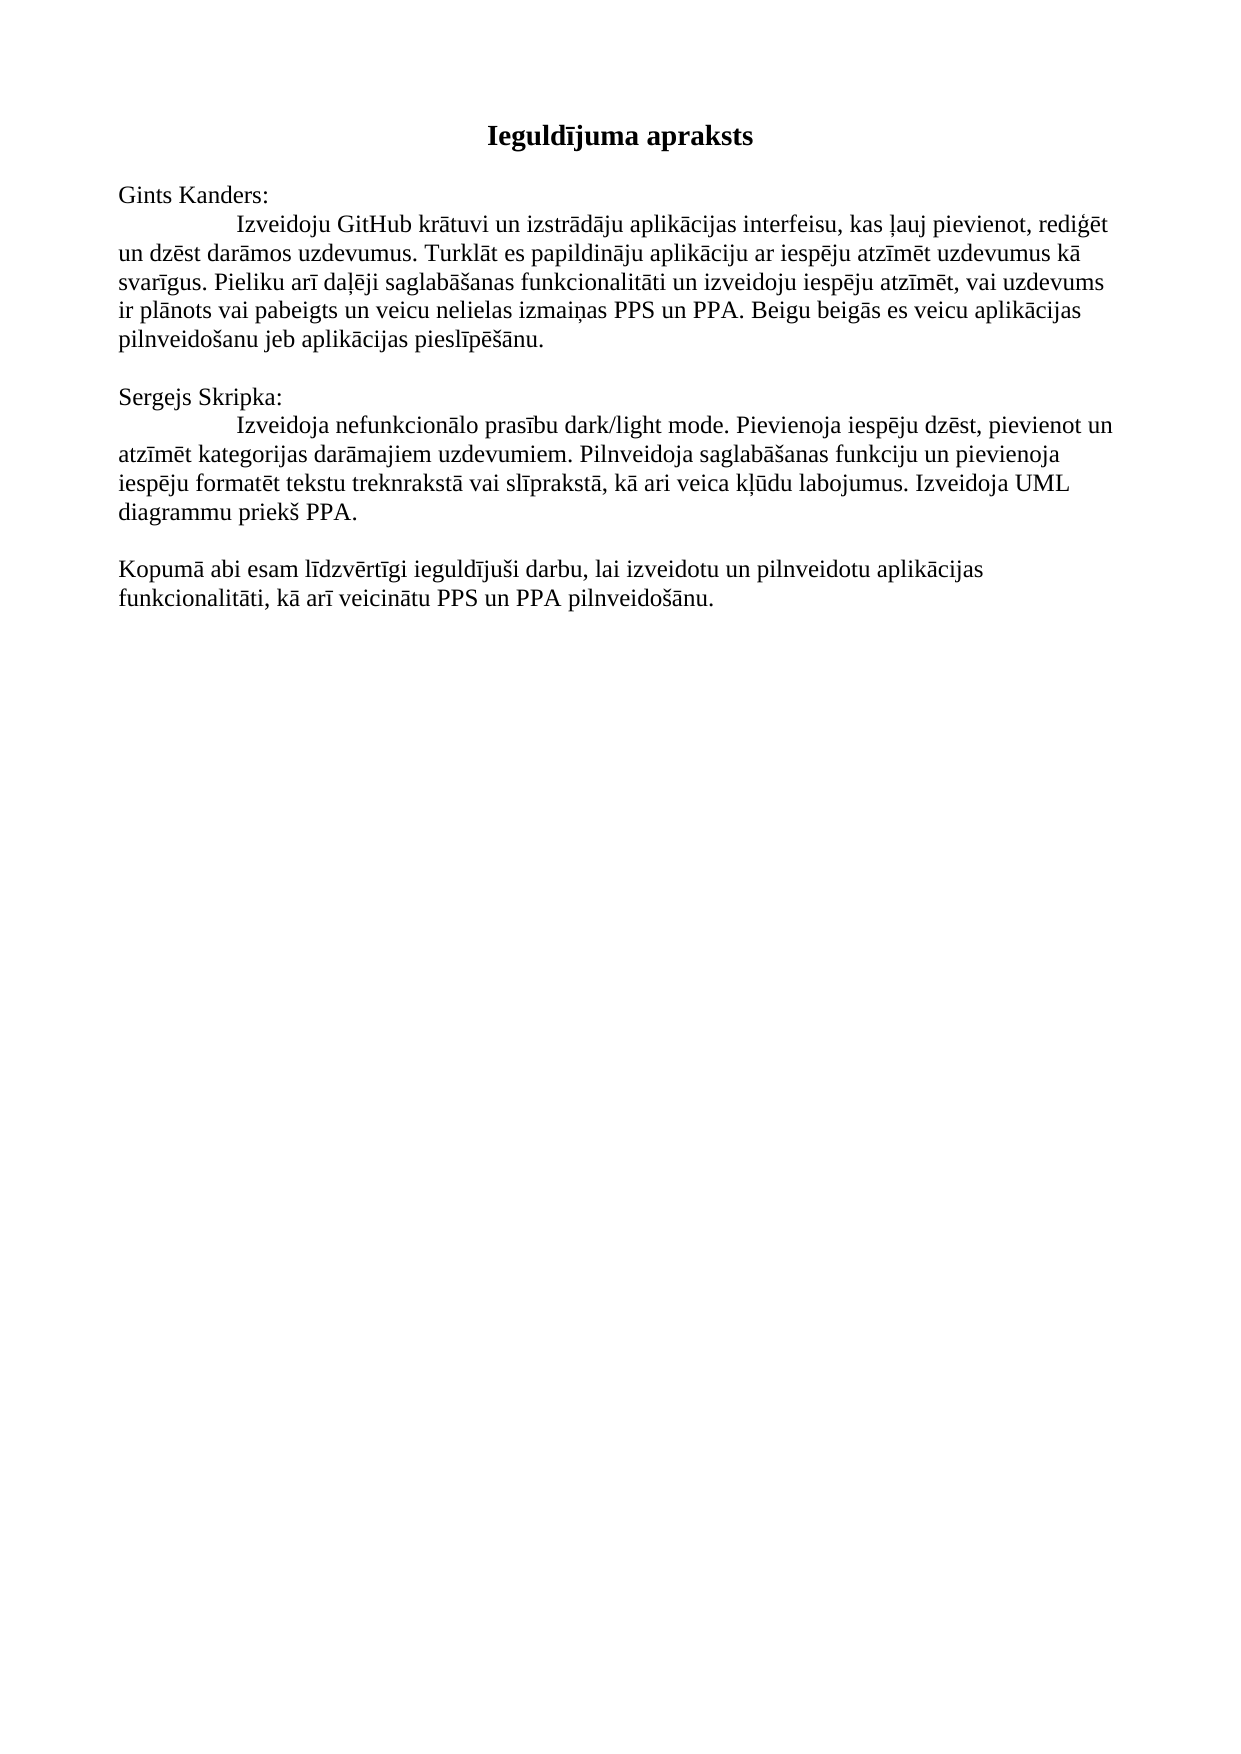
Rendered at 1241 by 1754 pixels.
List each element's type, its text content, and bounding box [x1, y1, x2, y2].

text Ieguldījuma apraksts [118, 118, 1122, 152]
text Gints Kanders: [118, 180, 1122, 209]
text Sergejs Skripka: [118, 382, 1122, 410]
text Izveidoja nefunkcionālo prasību dark/light mode. Pievienoja iespēju dzēst, pievienot un atzīmēt kategorijas darāmajiem uzdevumiem. Pilnveidoja saglabāšanas funkciju un pievienoja iespēju formatēt tekstu treknrakstā vai slīprakstā, kā ari veica kļūdu labojumus. Izveidoja UML diagrammu priekš PPA. [118, 410, 1122, 525]
text Kopumā abi esam līdzvērtīgi ieguldījuši darbu, lai izveidotu un pilnveidotu aplikācijas funkcionalitāti, kā arī veicinātu PPS un PPA pilnveidošānu. [118, 554, 1122, 612]
text Izveidoju GitHub krātuvi un izstrādāju aplikācijas interfeisu, kas ļauj pievienot, rediģēt un dzēst darāmos uzdevumus. Turklāt es papildināju aplikāciju ar iespēju atzīmēt uzdevumus kā svarīgus. Pieliku arī daļēji saglabāšanas funkcionalitāti un izveidoju iespēju atzīmēt, vai uzdevums ir plānots vai pabeigts un veicu nelielas izmaiņas PPS un PPA. Beigu beigās es veicu aplikācijas pilnveidošanu jeb aplikācijas pieslīpēšānu. [118, 209, 1122, 353]
